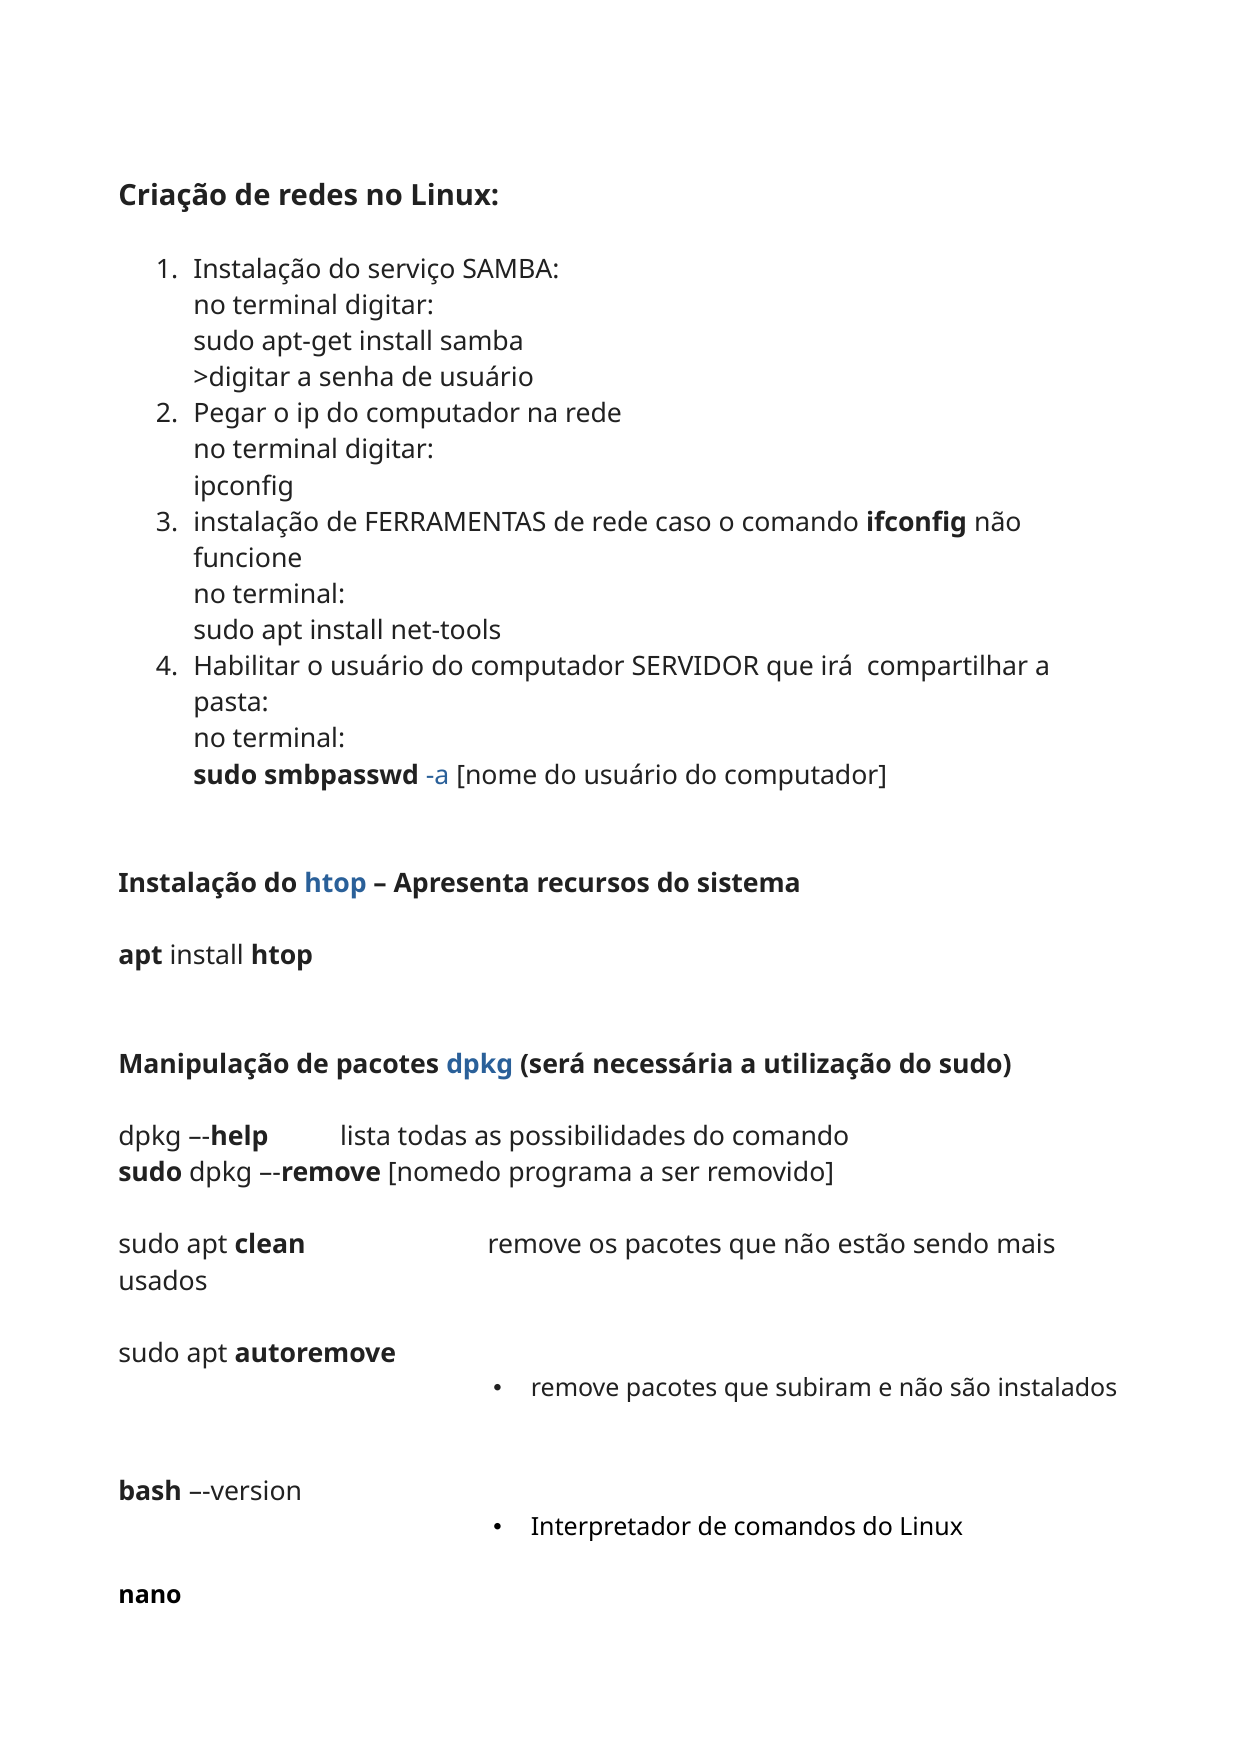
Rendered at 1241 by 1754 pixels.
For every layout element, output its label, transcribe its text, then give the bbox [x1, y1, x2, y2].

list instalação de FERRAMENTAS de rede caso o comando ifconfig não funcione [156, 503, 1122, 575]
text bash –-version [118, 1472, 1122, 1508]
list Instalação do serviço SAMBA: [156, 249, 1122, 286]
list sudo apt-get install samba [156, 322, 1122, 358]
list sudo smbpasswd -a [nome do usuário do computador] [156, 756, 1122, 792]
list remove pacotes que subiram e não são instalados [493, 1370, 1122, 1404]
list no terminal digitar: [156, 430, 1122, 466]
text Instalação do htop – Apresenta recursos do sistema [118, 864, 1122, 900]
list ipconfig [156, 466, 1122, 503]
list Habilitar o usuário do computador SERVIDOR que irá compartilhar a pasta: [156, 647, 1122, 719]
list sudo apt install net-tools [156, 611, 1122, 647]
list Interpretador de comandos do Linux [493, 1508, 1122, 1542]
text sudo apt clean remove os pacotes que não estão sendo mais usados [118, 1226, 1122, 1298]
text sudo dpkg –-remove [nomedo programa a ser removido] [118, 1153, 1122, 1189]
text apt install htop [118, 936, 1122, 972]
list no terminal: [156, 575, 1122, 611]
list no terminal digitar: [156, 286, 1122, 322]
text Manipulação de pacotes dpkg (será necessária a utilização do sudo) [118, 1045, 1122, 1081]
text sudo apt autoremove [118, 1334, 1122, 1370]
list Pegar o ip do computador na rede [156, 394, 1122, 430]
text Criação de redes no Linux: [118, 174, 1122, 213]
text nano [118, 1577, 1122, 1611]
list >digitar a senha de usuário [156, 358, 1122, 394]
list no terminal: [156, 719, 1122, 756]
text dpkg –-help lista todas as possibilidades do comando [118, 1117, 1122, 1153]
